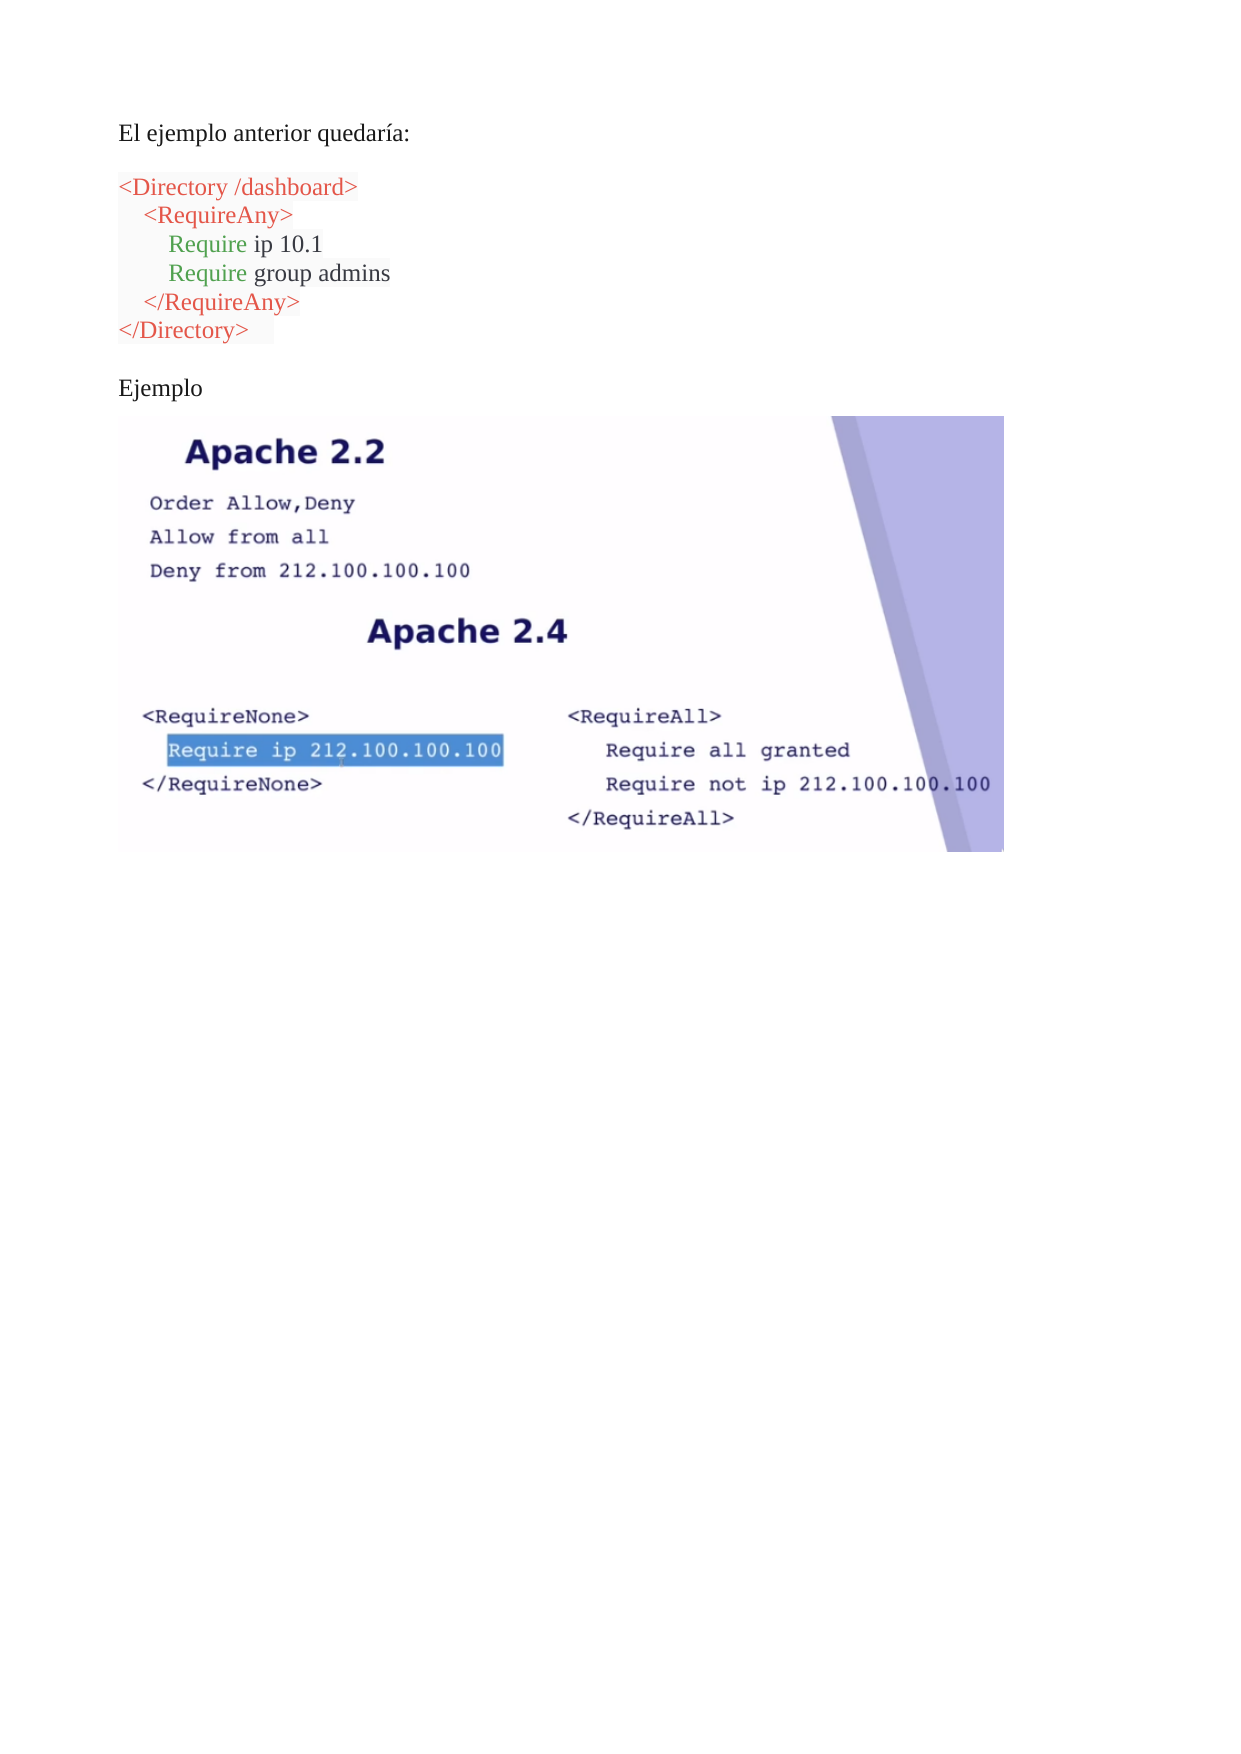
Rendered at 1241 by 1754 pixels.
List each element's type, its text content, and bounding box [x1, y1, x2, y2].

text <Directory /dashboard> [118, 172, 1122, 201]
text El ejemplo anterior quedaría: [118, 118, 1122, 147]
text Require group admins [118, 258, 1122, 287]
picture [118, 416, 1004, 852]
text </Directory> [118, 316, 1122, 344]
text </RequireAny> [118, 287, 1122, 316]
text <RequireAny> [118, 201, 1122, 229]
subtitle Ejemplo [118, 373, 1122, 402]
text Require ip 10.1 [118, 229, 1122, 258]
